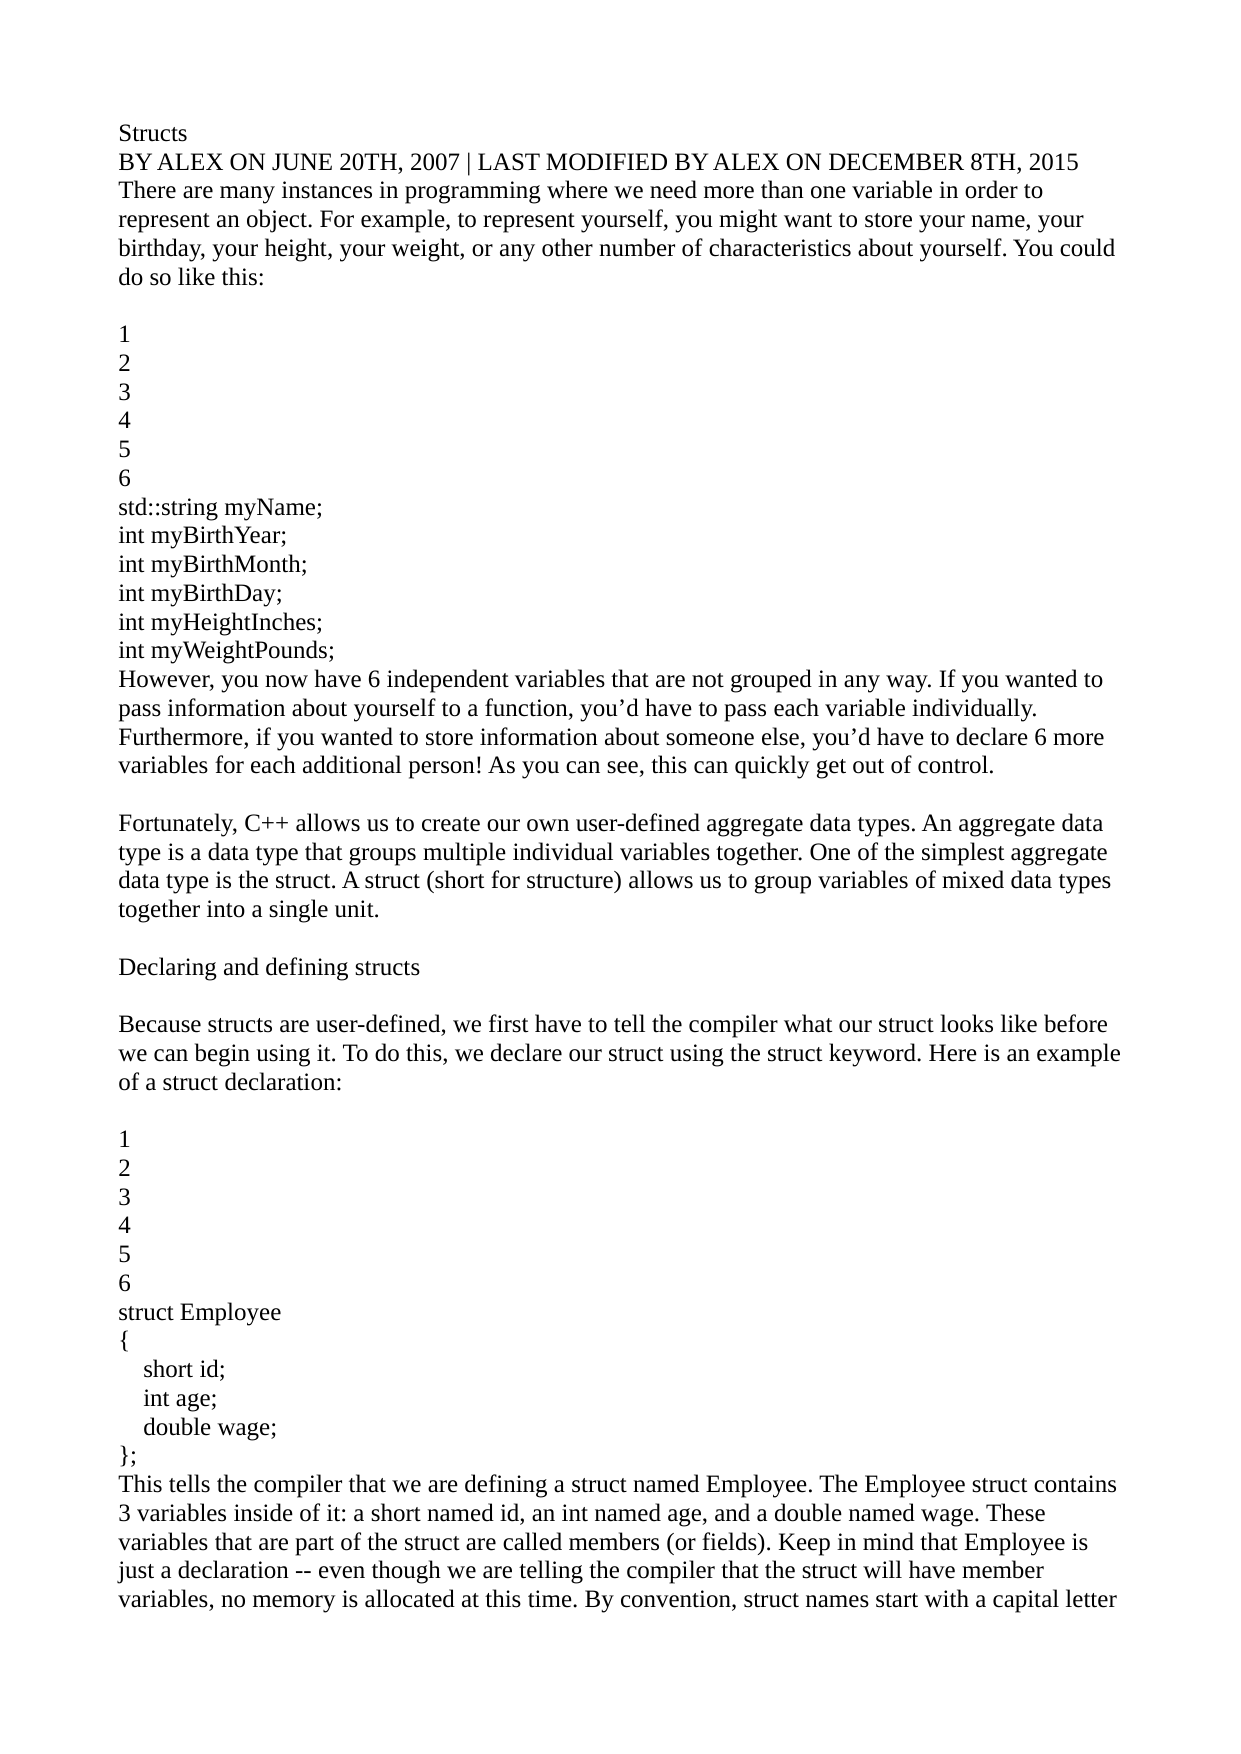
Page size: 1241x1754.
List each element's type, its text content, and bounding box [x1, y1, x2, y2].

text However, you now have 6 independent variables that are not grouped in any way. If you wanted to pass information about yourself to a function, you’d have to pass each variable individually. Furthermore, if you wanted to store information about someone else, you’d have to declare 6 more variables for each additional person! As you can see, this can quickly get out of control. [118, 664, 1122, 779]
text struct Employee [118, 1297, 1122, 1326]
text 3 [118, 377, 1122, 406]
text std::string myName; [118, 492, 1122, 521]
text Fortunately, C++ allows us to create our own user-defined aggregate data types. An aggregate data type is a data type that groups multiple individual variables together. One of the simplest aggregate data type is the struct. A struct (short for structure) allows us to group variables of mixed data types together into a single unit. [118, 808, 1122, 923]
text BY ALEX ON JUNE 20TH, 2007 | LAST MODIFIED BY ALEX ON DECEMBER 8TH, 2015 [118, 147, 1122, 176]
text int age; [118, 1383, 1122, 1412]
text double wage; [118, 1412, 1122, 1441]
text { [118, 1326, 1122, 1354]
text This tells the compiler that we are defining a struct named Employee. The Employee struct contains 3 variables inside of it: a short named id, an int named age, and a double named wage. These variables that are part of the struct are called members (or fields). Keep in mind that Employee is just a declaration -- even though we are telling the compiler that the struct will have member variables, no memory is allocated at this time. By convention, struct names start with a capital letter [118, 1469, 1122, 1613]
text }; [118, 1441, 1122, 1469]
text short id; [118, 1354, 1122, 1383]
text int myHeightInches; [118, 607, 1122, 636]
text 4 [118, 406, 1122, 434]
text 2 [118, 1153, 1122, 1182]
text 6 [118, 1268, 1122, 1297]
text int myWeightPounds; [118, 636, 1122, 664]
text 1 [118, 1124, 1122, 1153]
text Because structs are user-defined, we first have to tell the compiler what our struct looks like before we can begin using it. To do this, we declare our struct using the struct keyword. Here is an example of a struct declaration: [118, 1009, 1122, 1096]
text Declaring and defining structs [118, 952, 1122, 981]
text 2 [118, 348, 1122, 377]
text 5 [118, 1239, 1122, 1268]
text int myBirthMonth; [118, 549, 1122, 578]
text There are many instances in programming where we need more than one variable in order to represent an object. For example, to represent yourself, you might want to store your name, your birthday, your height, your weight, or any other number of characteristics about yourself. You could do so like this: [118, 176, 1122, 291]
text 1 [118, 319, 1122, 348]
text 6 [118, 463, 1122, 492]
text 5 [118, 434, 1122, 463]
text 3 [118, 1182, 1122, 1211]
text Structs [118, 118, 1122, 147]
text int myBirthYear; [118, 521, 1122, 549]
text 4 [118, 1211, 1122, 1239]
text int myBirthDay; [118, 578, 1122, 607]
